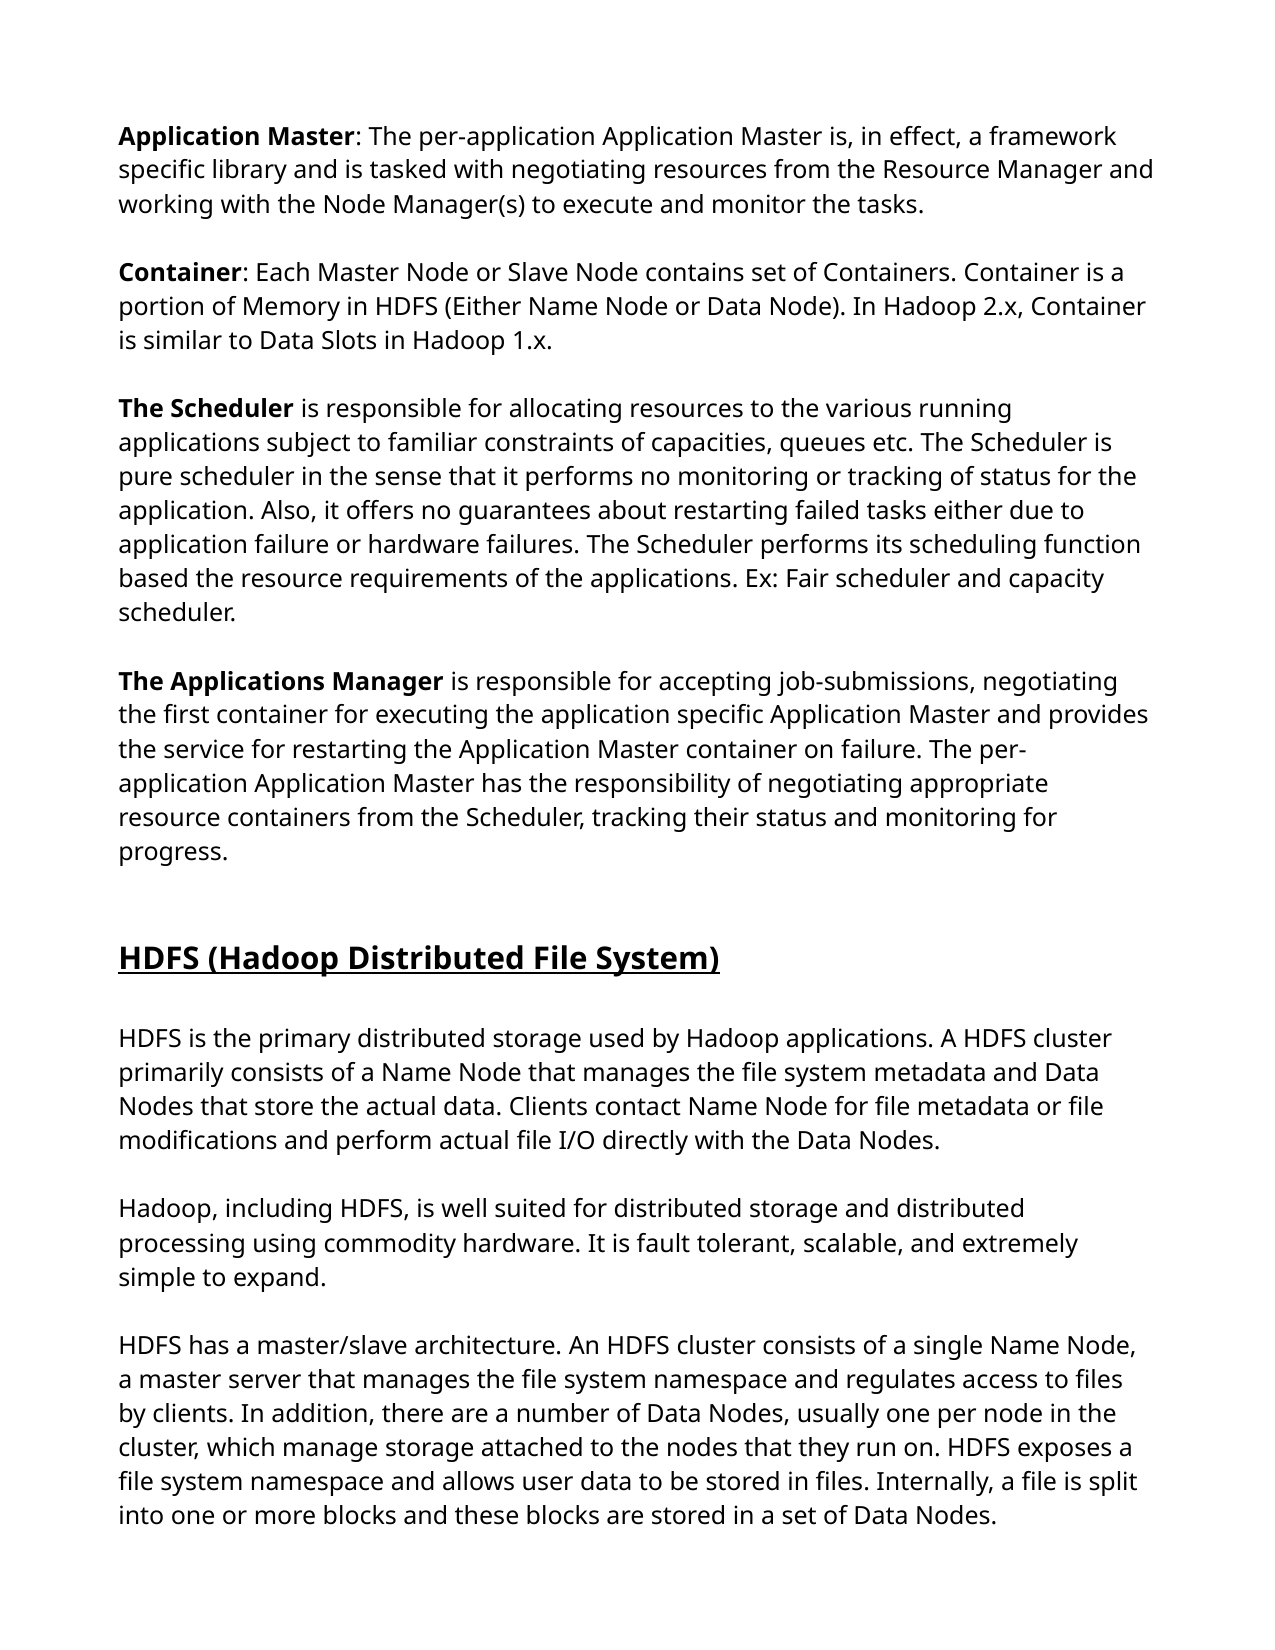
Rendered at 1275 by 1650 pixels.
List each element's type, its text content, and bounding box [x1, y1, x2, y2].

text HDFS (Hadoop Distributed File System) [118, 936, 1157, 978]
text Application Master: The per-application Application Master is, in effect, a framework specific library and is tasked with negotiating resources from the Resource Manager and working with the Node Manager(s) to execute and monitor the tasks. [118, 118, 1157, 220]
text HDFS is the primary distributed storage used by Hadoop applications. A HDFS cluster primarily consists of a Name Node that manages the file system metadata and Data Nodes that store the actual data. Clients contact Name Node for file metadata or file modifications and perform actual file I/O directly with the Data Nodes. [118, 1021, 1157, 1157]
text Hadoop, including HDFS, is well suited for distributed storage and distributed processing using commodity hardware. It is fault tolerant, scalable, and extremely simple to expand. [118, 1191, 1157, 1293]
text Container: Each Master Node or Slave Node contains set of Containers. Container is a portion of Memory in HDFS (Either Name Node or Data Node). In Hadoop 2.x, Container is similar to Data Slots in Hadoop 1.x. [118, 254, 1157, 357]
text The Applications Manager is responsible for accepting job-submissions, negotiating the first container for executing the application specific Application Master and provides the service for restarting the Application Master container on failure. The per-application Application Master has the responsibility of negotiating appropriate resource containers from the Scheduler, tracking their status and monitoring for progress. [118, 663, 1157, 867]
text The Scheduler is responsible for allocating resources to the various running applications subject to familiar constraints of capacities, queues etc. The Scheduler is pure scheduler in the sense that it performs no monitoring or tracking of status for the application. Also, it offers no guarantees about restarting failed tasks either due to application failure or hardware failures. The Scheduler performs its scheduling function based the resource requirements of the applications. Ex: Fair scheduler and capacity scheduler. [118, 391, 1157, 629]
text HDFS has a master/slave architecture. An HDFS cluster consists of a single Name Node, a master server that manages the file system namespace and regulates access to files by clients. In addition, there are a number of Data Nodes, usually one per node in the cluster, which manage storage attached to the nodes that they run on. HDFS exposes a file system namespace and allows user data to be stored in files. Internally, a file is split into one or more blocks and these blocks are stored in a set of Data Nodes. [118, 1327, 1157, 1532]
